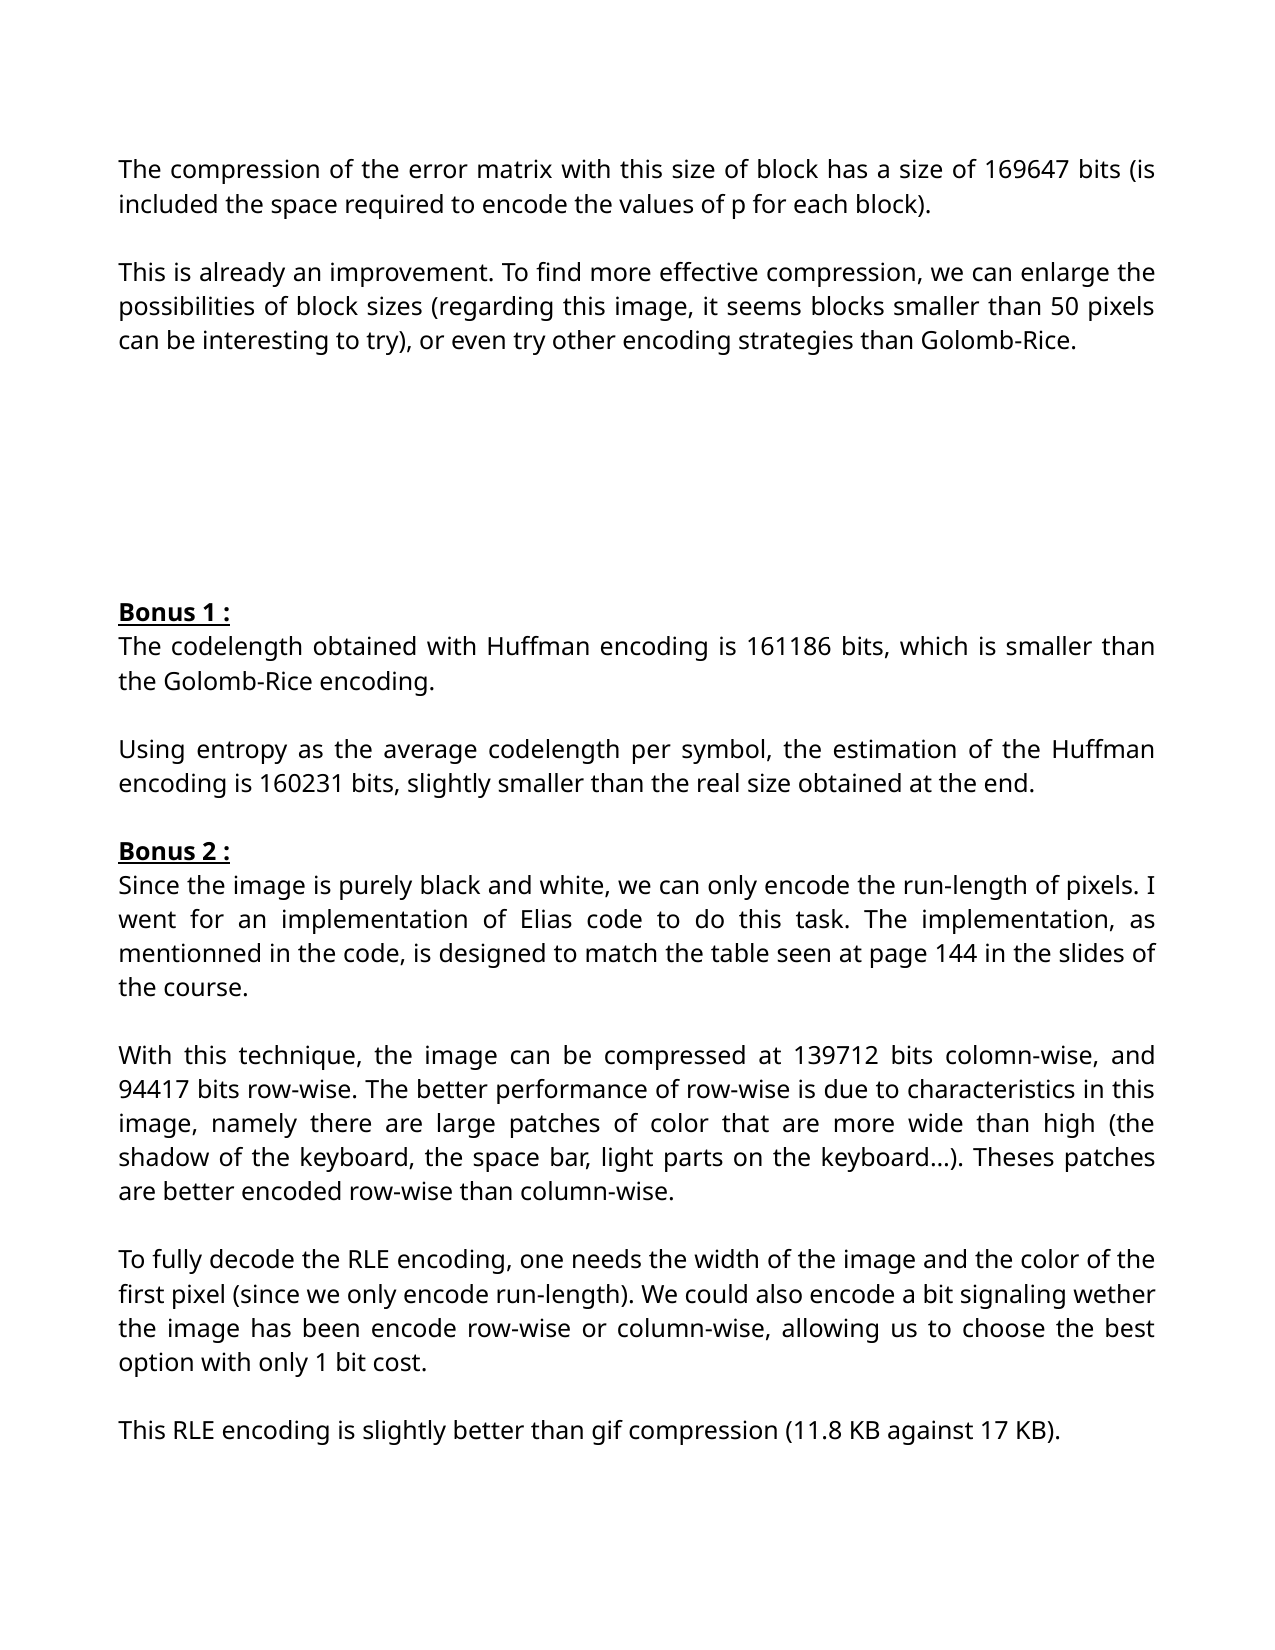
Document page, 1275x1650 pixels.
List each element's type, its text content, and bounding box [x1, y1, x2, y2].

text With this technique, the image can be compressed at 139712 bits colomn-wise, and 94417 bits row-wise. The better performance of row-wise is due to characteristics in this image, namely there are large patches of color that are more wide than high (the shadow of the keyboard, the space bar, light parts on the keyboard…). Theses patches are better encoded row-wise than column-wise. [118, 1038, 1157, 1208]
text To fully decode the RLE encoding, one needs the width of the image and the color of the first pixel (since we only encode run-length). We could also encode a bit signaling wether the image has been encode row-wise or column-wise, allowing us to choose the best option with only 1 bit cost. [118, 1242, 1157, 1378]
text Since the image is purely black and white, we can only encode the run-length of pixels. I went for an implementation of Elias code to do this task. The implementation, as mentionned in the code, is designed to match the table seen at page 144 in the slides of the course. [118, 867, 1157, 1004]
text This RLE encoding is slightly better than gif compression (11.8 KB against 17 KB). [118, 1412, 1157, 1447]
text The compression of the error matrix with this size of block has a size of 169647 bits (is included the space required to encode the values of p for each block). [118, 152, 1157, 220]
text Using entropy as the average codelength per symbol, the estimation of the Huffman encoding is 160231 bits, slightly smaller than the real size obtained at the end. [118, 731, 1157, 799]
text This is already an improvement. To find more effective compression, we can enlarge the possibilities of block sizes (regarding this image, it seems blocks smaller than 50 pixels can be interesting to try), or even try other encoding strategies than Golomb-Rice. [118, 254, 1157, 357]
text The codelength obtained with Huffman encoding is 161186 bits, which is smaller than the Golomb-Rice encoding. [118, 629, 1157, 697]
text Bonus 2 : [118, 833, 1157, 867]
text Bonus 1 : [118, 595, 1157, 629]
